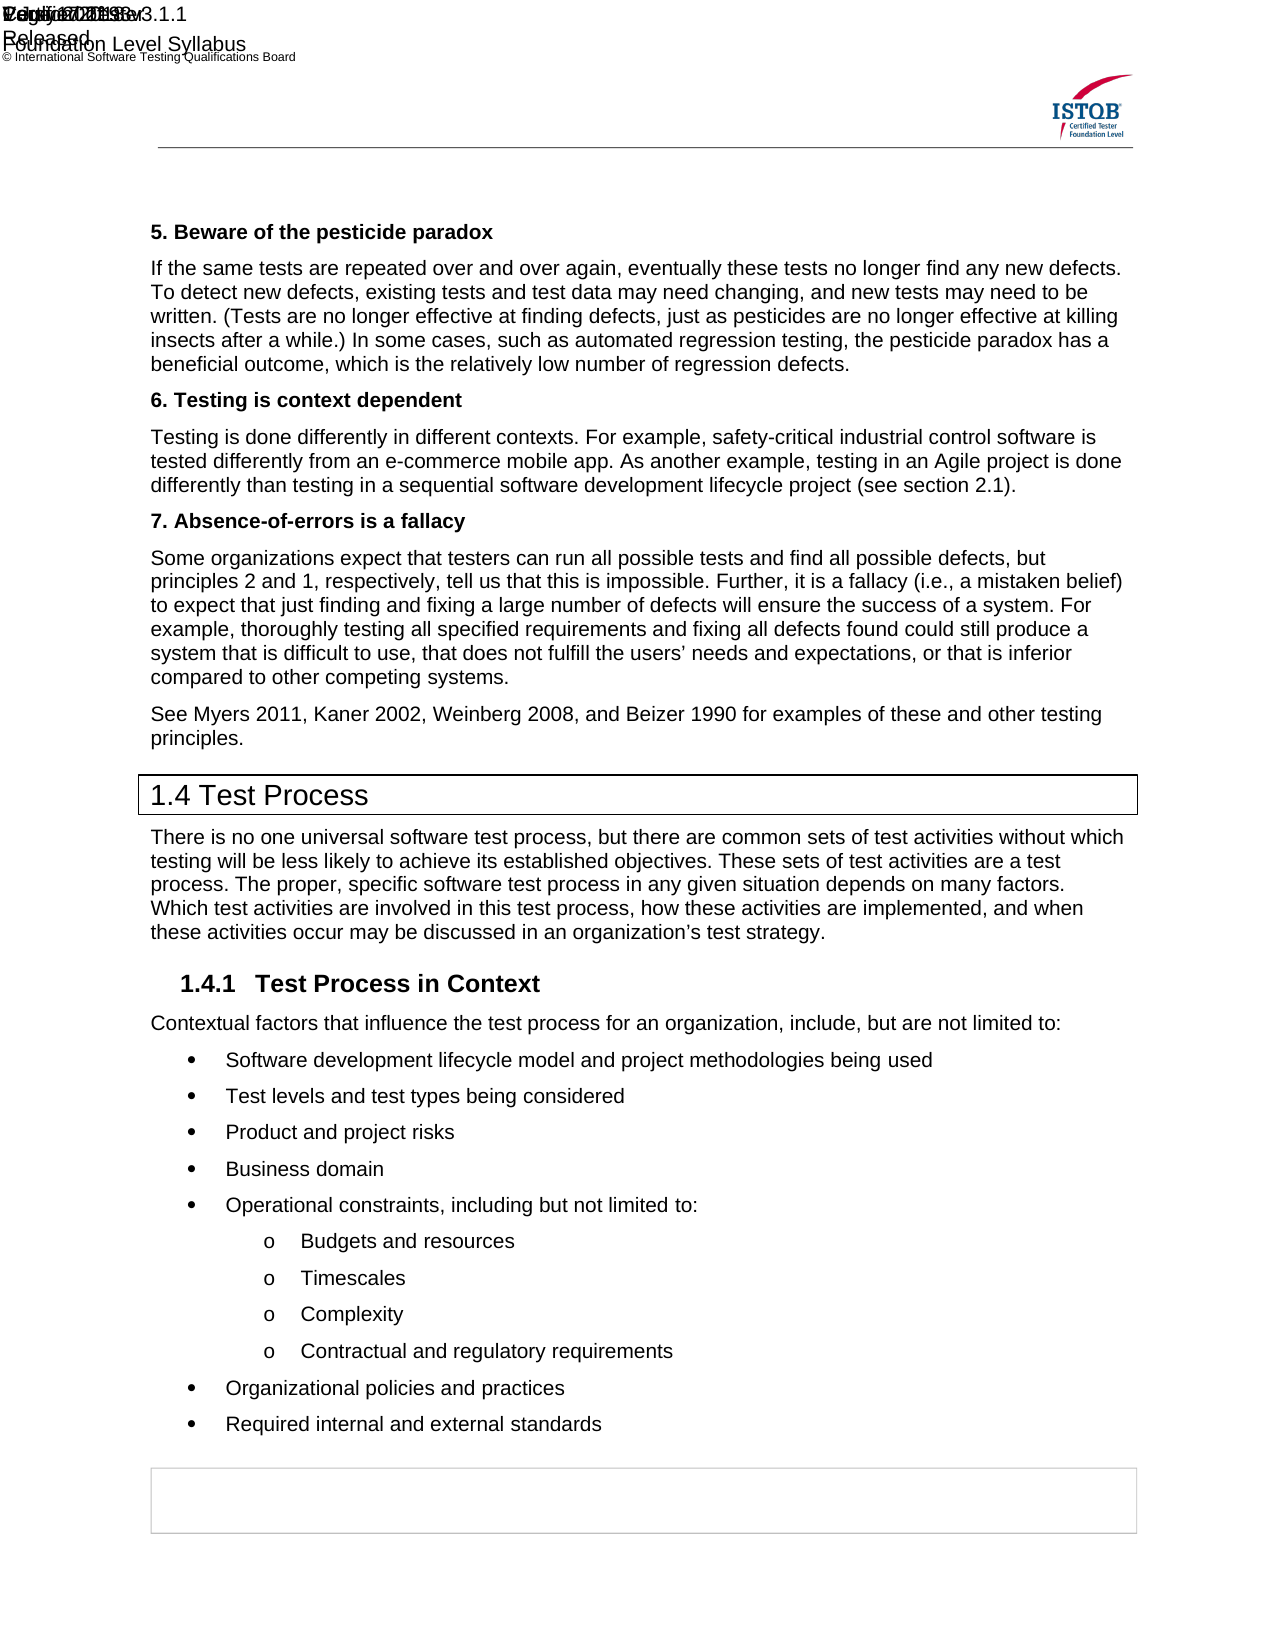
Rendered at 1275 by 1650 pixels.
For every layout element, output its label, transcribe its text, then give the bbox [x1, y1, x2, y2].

text Testing is done differently in different contexts. For example, safety-critical industrial control software is tested differently from an e-commerce mobile app. As another example, testing in an Agile project is done differently than testing in a sequential software development lifecycle project (see section 2.1). [150, 424, 1125, 496]
list Software development lifecycle model and project methodologies being used [188, 1047, 1150, 1072]
list Budgets and resources [263, 1229, 1150, 1255]
list Organizational policies and practices [188, 1375, 1150, 1399]
text If the same tests are repeated over and over again, eventually these tests no longer find any new defects. To detect new defects, existing tests and test data may need changing, and new tests may need to be written. (Tests are no longer effective at finding defects, just as pesticides are no longer effective at killing insects after a while.) In some cases, such as automated regression testing, the pesticide paradox has a beneficial outcome, which is the relatively low number of regression defects. [150, 256, 1125, 376]
list Contractual and regulatory requirements [263, 1339, 1150, 1364]
list Complexity [263, 1302, 1150, 1328]
list Timescales [263, 1266, 1150, 1291]
list Required internal and external standards [188, 1412, 1150, 1436]
text See Myers 2011, Kaner 2002, Weinberg 2008, and Beizer 1990 for examples of these and other testing principles. [150, 701, 1106, 749]
subtitle Testing is context dependent [150, 388, 1150, 412]
subtitle Absence-of-errors is a fallacy [150, 509, 1150, 533]
list Product and project risks [188, 1120, 1150, 1144]
text There is no one universal software test process, but there are common sets of test activities without which testing will be less likely to achieve its established objectives. These sets of test activities are a test process. The proper, specific software test process in any given situation depends on many factors. [150, 780, 1127, 896]
picture [1036, 58, 1148, 161]
text Some organizations expect that testers can run all possible tests and find all possible defects, but principles 2 and 1, respectively, tell us that this is impossible. Further, it is a fallacy (i.e., a mistaken belief) to expect that just finding and fixing a large number of defects will ensure the success of a system. For example, thoroughly testing all specified requirements and fixing all defects found could still produce a system that is difficult to use, that does not fulfill the users’ needs and expectations, or that is inferior compared to other competing systems. [150, 545, 1126, 689]
list Operational constraints, including but not limited to: [188, 1193, 1150, 1217]
text Which test activities are involved in this test process, how these activities are implemented, and when these activities occur may be discussed in an organization’s test strategy. [150, 896, 1087, 944]
text 1.4 Test Process [150, 778, 1137, 811]
list Business domain [188, 1157, 1150, 1181]
text Contextual factors that influence the test process for an organization, include, but are not limited to: [150, 1011, 1150, 1035]
subtitle Test Process in Context [180, 969, 1150, 998]
subtitle Beware of the pesticide paradox [150, 219, 1150, 243]
list Test levels and test types being considered [188, 1083, 1150, 1108]
